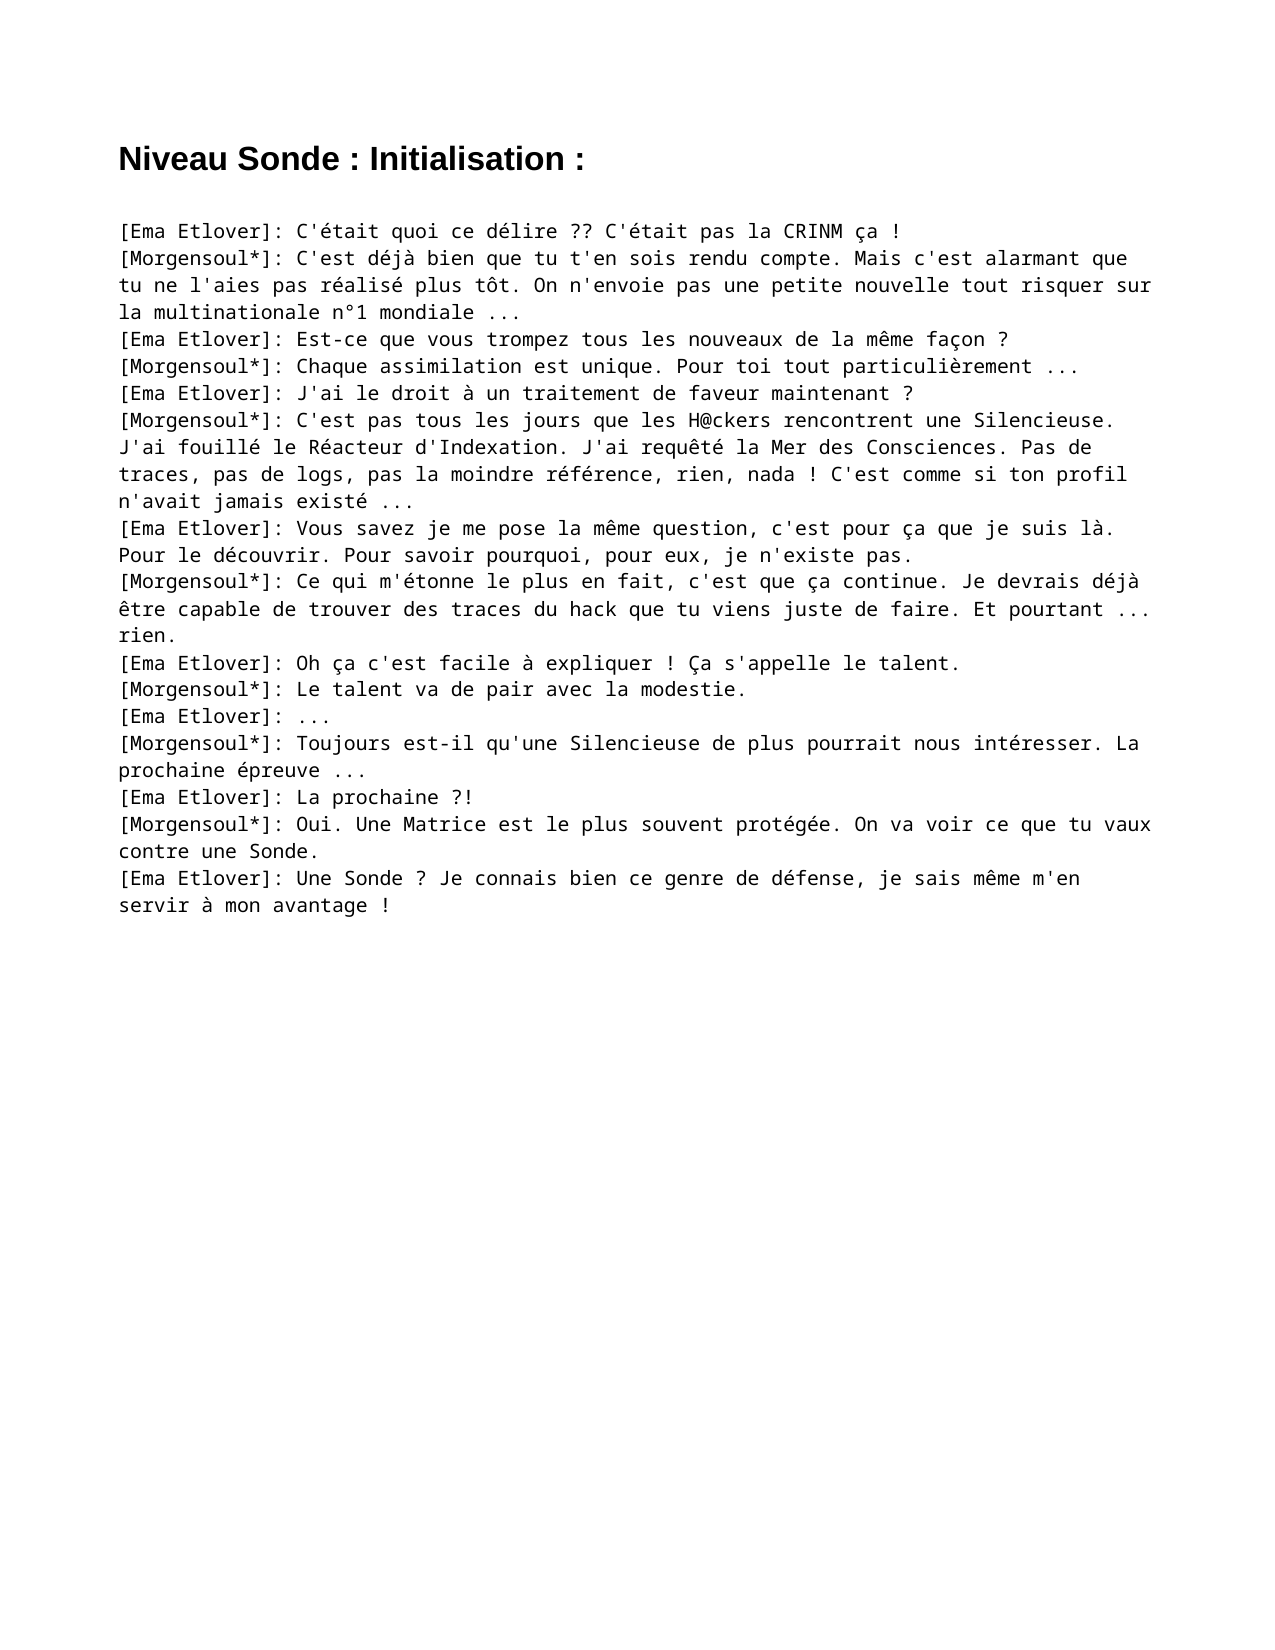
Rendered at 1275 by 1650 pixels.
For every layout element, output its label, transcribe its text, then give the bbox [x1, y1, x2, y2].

text [Ema Etlover]: Oh ça c'est facile à expliquer ! Ça s'appelle le talent. [118, 649, 1157, 676]
text [Ema Etlover]: ... [118, 703, 1157, 730]
text [Ema Etlover]: Vous savez je me pose la même question, c'est pour ça que je suis là. Pour le découvrir. Pour savoir pourquoi, pour eux, je n'existe pas. [118, 514, 1157, 568]
text [Ema Etlover]: C'était quoi ce délire ?? C'était pas la CRINM ça ! [118, 217, 1157, 244]
text [Morgensoul*]: Chaque assimilation est unique. Pour toi tout particulièrement ... [118, 352, 1157, 379]
subtitle Niveau Sonde : Initialisation : [118, 139, 1157, 178]
text [Morgensoul*]: Toujours est-il qu'une Silencieuse de plus pourrait nous intéresser. La prochaine épreuve ... [118, 730, 1157, 784]
text [Morgensoul*]: Le talent va de pair avec la modestie. [118, 676, 1157, 703]
text [Ema Etlover]: J'ai le droit à un traitement de faveur maintenant ? [118, 379, 1157, 406]
text [Morgensoul*]: C'est pas tous les jours que les H@ckers rencontrent une Silencieuse. J'ai fouillé le Réacteur d'Indexation. J'ai requêté la Mer des Consciences. Pas de traces, pas de logs, pas la moindre référence, rien, nada ! C'est comme si ton profil n'avait jamais existé ... [118, 406, 1157, 514]
text [Ema Etlover]: Est-ce que vous trompez tous les nouveaux de la même façon ? [118, 325, 1157, 352]
text [Morgensoul*]: Ce qui m'étonne le plus en fait, c'est que ça continue. Je devrais déjà être capable de trouver des traces du hack que tu viens juste de faire. Et pourtant ... rien. [118, 568, 1157, 649]
text [Morgensoul*]: C'est déjà bien que tu t'en sois rendu compte. Mais c'est alarmant que tu ne l'aies pas réalisé plus tôt. On n'envoie pas une petite nouvelle tout risquer sur la multinationale n°1 mondiale ... [118, 244, 1157, 325]
text [Ema Etlover]: La prochaine ?! [118, 784, 1157, 811]
text [Ema Etlover]: Une Sonde ? Je connais bien ce genre de défense, je sais même m'en servir à mon avantage ! [118, 864, 1157, 918]
text [Morgensoul*]: Oui. Une Matrice est le plus souvent protégée. On va voir ce que tu vaux contre une Sonde. [118, 811, 1157, 864]
